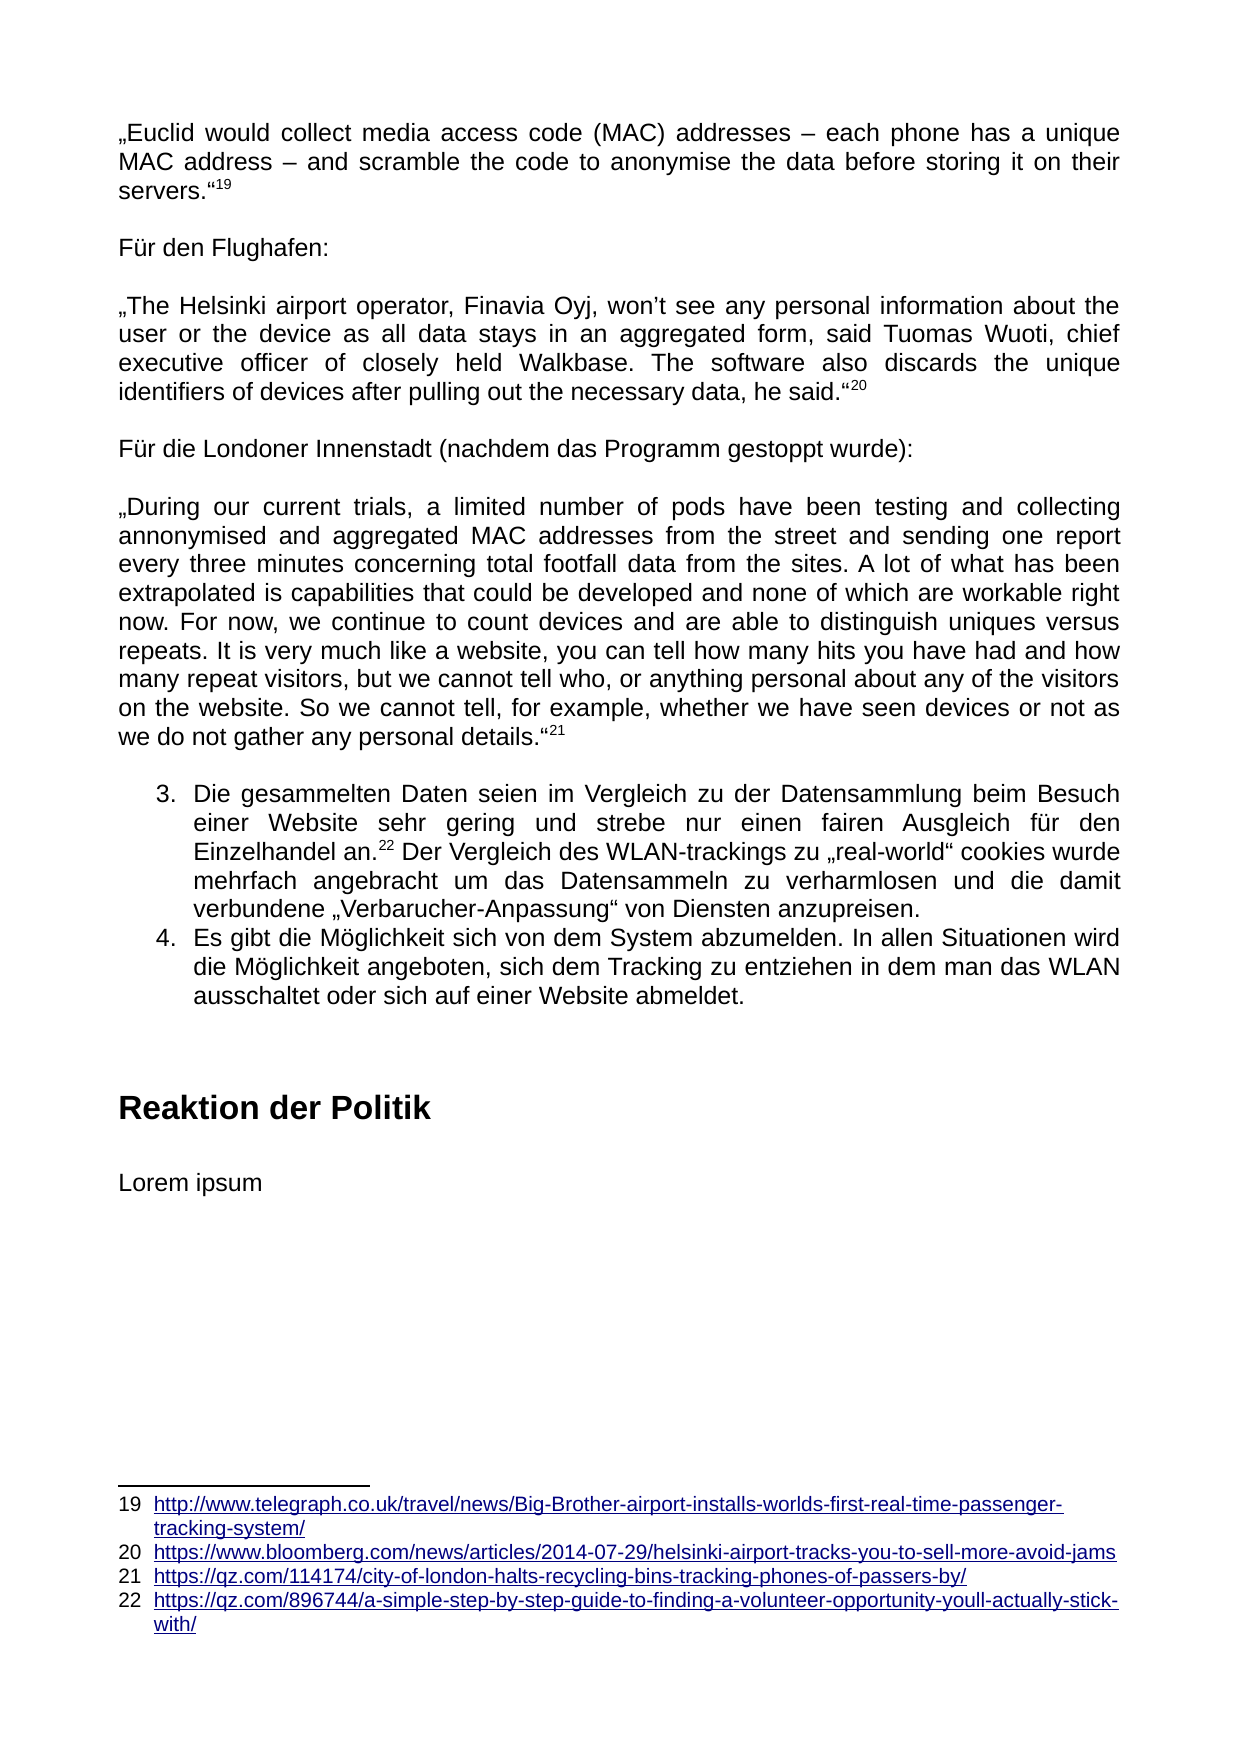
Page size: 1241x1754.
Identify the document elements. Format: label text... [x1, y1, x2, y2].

text „The Helsinki airport operator, Finavia Oyj, won’t see any personal information about the user or the device as all data stays in an aggregated form, said Tuomas Wuoti, chief executive officer of closely held Walkbase. The software also discards the unique identifiers of devices after pulling out the necessary data, he said.“ [118, 291, 1122, 406]
text http://www.telegraph.co.uk/travel/news/Big-Brother-airport-installs-worlds-first-real-time-passenger-tracking-system/ [118, 1492, 1122, 1540]
text Für den Flughafen: [118, 233, 1122, 262]
text Für die Londoner Innenstadt (nachdem das Programm gestoppt wurde): [118, 434, 1122, 463]
list https://qz.com/896744/a-simple-step-by-step-guide-to-finding-a-volunteer-opportunity-youll-actually-stick-with/ [118, 1588, 1122, 1636]
list Die gesammelten Daten seien im Vergleich zu der Datensammlung beim Besuch einer Website sehr gering und strebe nur einen fairen Ausgleich für den Einzelhandel an. Der Vergleich des WLAN-trackings zu „real-world“ cookies wurde mehrfach angebracht um das Datensammeln zu verharmlosen und die damit verbundene „Verbarucher-Anpassung“ von Diensten anzupreisen. [156, 779, 1122, 923]
text https://www.bloomberg.com/news/articles/2014-07-29/helsinki-airport-tracks-you-to-sell-more-avoid-jams [118, 1540, 1122, 1564]
list Es gibt die Möglichkeit sich von dem System abzumelden. In allen Situationen wird die Möglichkeit angeboten, sich dem Tracking zu entziehen in dem man das WLAN ausschaltet oder sich auf einer Website abmeldet. [156, 923, 1122, 1009]
text https://qz.com/114174/city-of-london-halts-recycling-bins-tracking-phones-of-passers-by/ [118, 1564, 1122, 1588]
text „During our current trials, a limited number of pods have been testing and collecting annonymised and aggregated MAC addresses from the street and sending one report every three minutes concerning total footfall data from the sites. A lot of what has been extrapolated is capabilities that could be developed and none of which are workable right now. For now, we continue to count devices and are able to distinguish uniques versus repeats. It is very much like a website, you can tell how many hits you have had and how many repeat visitors, but we cannot tell who, or anything personal about any of the visitors on the website. So we cannot tell, for example, whether we have seen devices or not as we do not gather any personal details.“ [118, 492, 1122, 751]
text Lorem ipsum [118, 1168, 1122, 1196]
subtitle Reaktion der Politik [118, 1088, 1122, 1126]
text „Euclid would collect media access code (MAC) addresses – each phone has a unique MAC address – and scramble the code to anonymise the data before storing it on their servers.“ [118, 118, 1122, 204]
